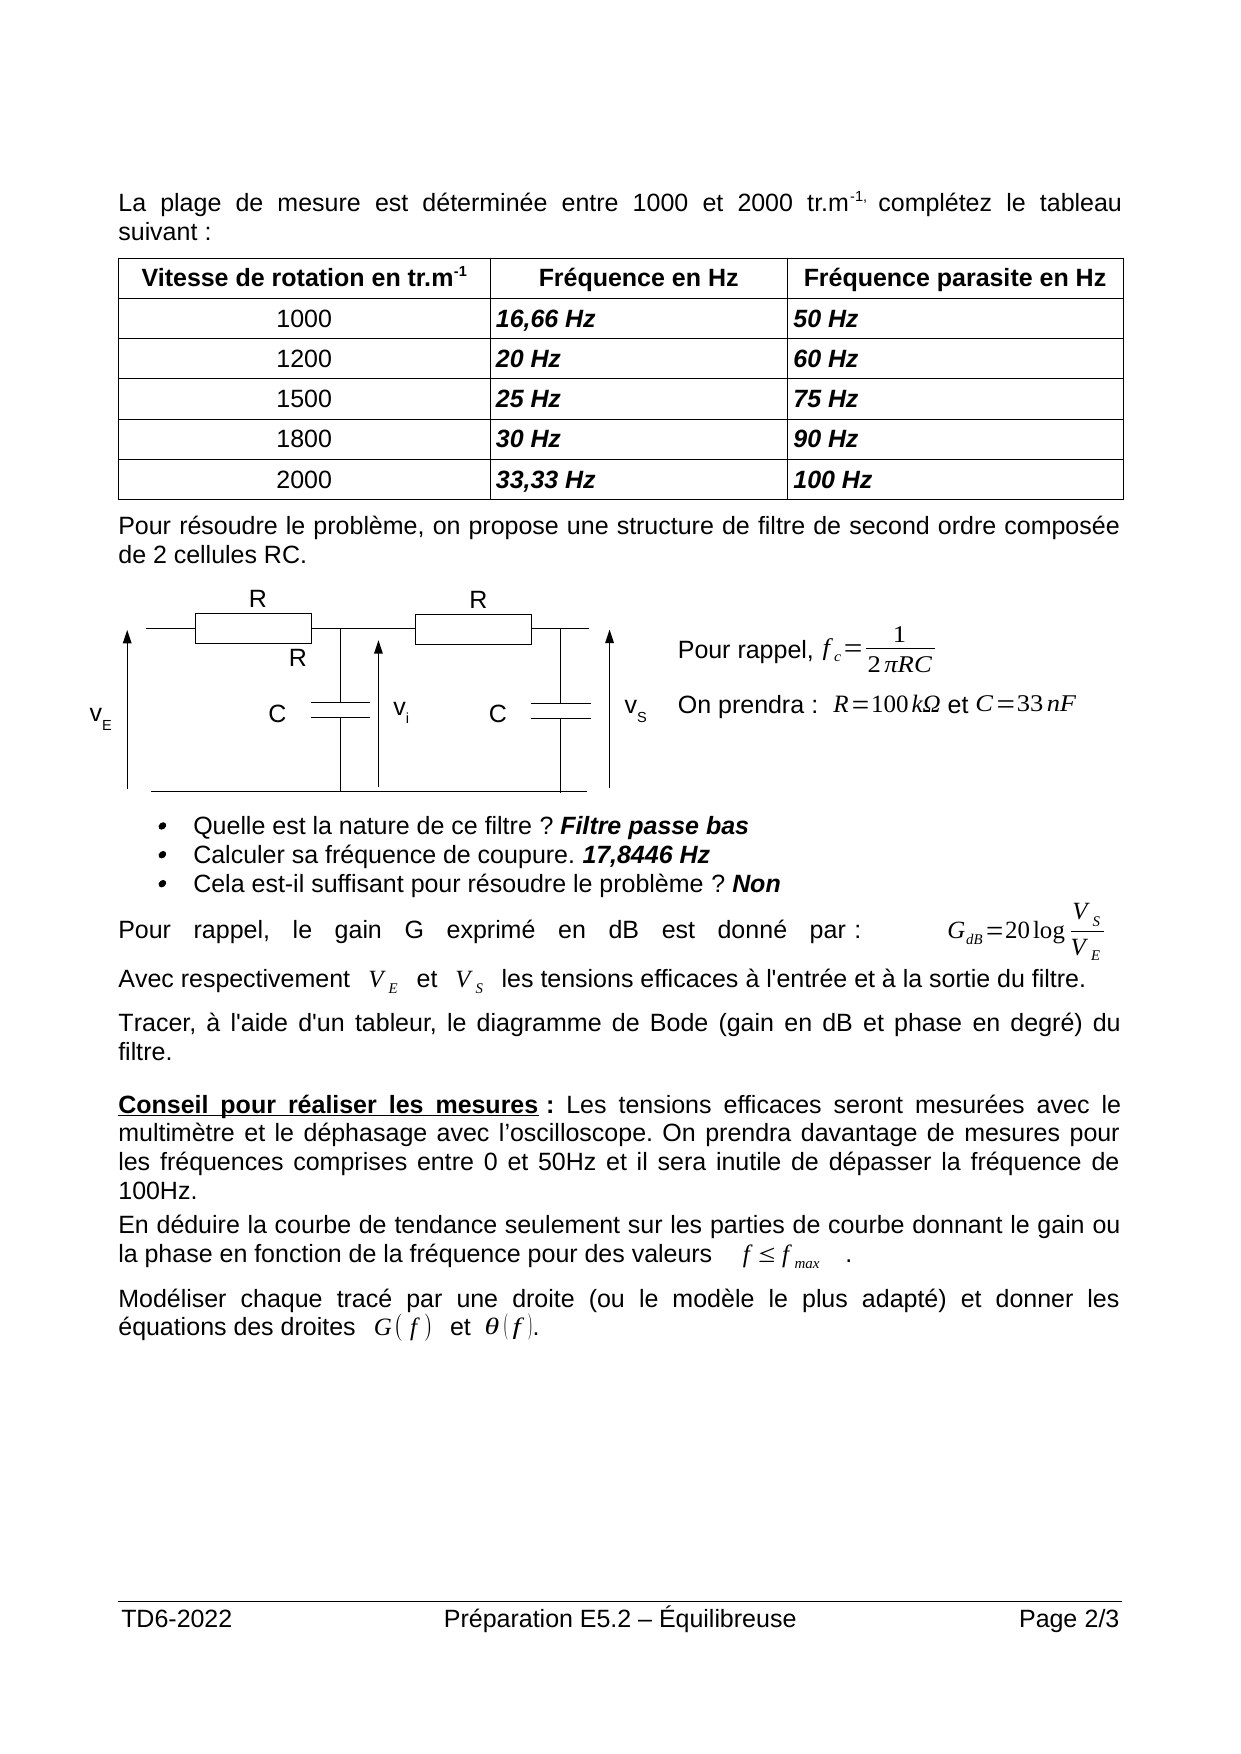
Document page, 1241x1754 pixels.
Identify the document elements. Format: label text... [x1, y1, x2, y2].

table_cell 60 Hz [788, 339, 1123, 378]
text On prendra : et [379, 690, 560, 718]
table_header Fréquence en Hz [491, 259, 787, 298]
table_cell 50 Hz [788, 299, 1123, 338]
list Quelle est la nature de ce filtre ? Filtre passe bas [156, 811, 1122, 840]
text On prendra : et [128, 690, 340, 718]
table_cell 1500 [119, 379, 490, 419]
table_cell 33,33 Hz [491, 460, 787, 499]
text Tracer, à l'aide d'un tableur, le diagramme de Bode (gain en dB et phase en degré) du filtre. [118, 1008, 1122, 1066]
text Pour rappel, [341, 629, 560, 678]
table_cell 100 Hz [788, 460, 1123, 499]
text On prendra : et [610, 690, 1122, 718]
table_cell 75 Hz [788, 379, 1123, 419]
text On prendra : et [561, 690, 609, 718]
table_cell 1000 [119, 299, 490, 338]
table_cell 30 Hz [491, 420, 787, 459]
text Pour rappel, [118, 621, 340, 678]
table_cell 16,66 Hz [491, 299, 787, 338]
table_cell 2000 [119, 460, 490, 499]
list Cela est-il suffisant pour résoudre le problème ? Non [156, 869, 1122, 898]
list Calculer sa fréquence de coupure. 17,8446 Hz [156, 840, 1122, 869]
table_cell 1200 [119, 339, 490, 378]
table_header Fréquence parasite en Hz [788, 259, 1123, 298]
text Conseil pour réaliser les mesures : Les tensions efficaces seront mesurées avec le multimètre et le déphasage avec l’oscilloscope. On prendra davantage de mesures pour les fréquences comprises entre 0 et 50Hz et il sera inutile de dépasser la fréquence de 100Hz. [118, 1089, 1122, 1204]
text Modéliser chaque tracé par une droite (ou le modèle le plus adapté) et donner les équations des droiteset . [118, 1283, 1122, 1342]
text Pour résoudre le problème, on propose une structure de filtre de second ordre composée de 2 cellules RC. [118, 511, 1122, 569]
table_header Vitesse de rotation en tr.m-1 [119, 259, 490, 298]
table_cell 20 Hz [491, 339, 787, 378]
text Pour rappel, [312, 621, 415, 628]
table_cell 25 Hz [491, 379, 787, 419]
text Pour rappel, le gain G exprimé en dB est donné par : Avec respectivementetles tensions efficaces à l'entrée et à la sortie du filtre. [118, 898, 1122, 997]
text La plage de mesure est déterminée entre 1000 et 2000 tr.m-1, complétez le tableau suivant : [118, 188, 1122, 246]
text On prendra : et [341, 690, 378, 718]
text Pour rappel, [532, 621, 1122, 678]
table_cell 90 Hz [788, 420, 1123, 459]
table_cell 1800 [119, 420, 490, 459]
text En déduire la courbe de tendance seulement sur les parties de courbe donnant le gain ou la phase en fonction de la fréquence pour des valeurs . [118, 1211, 1122, 1272]
